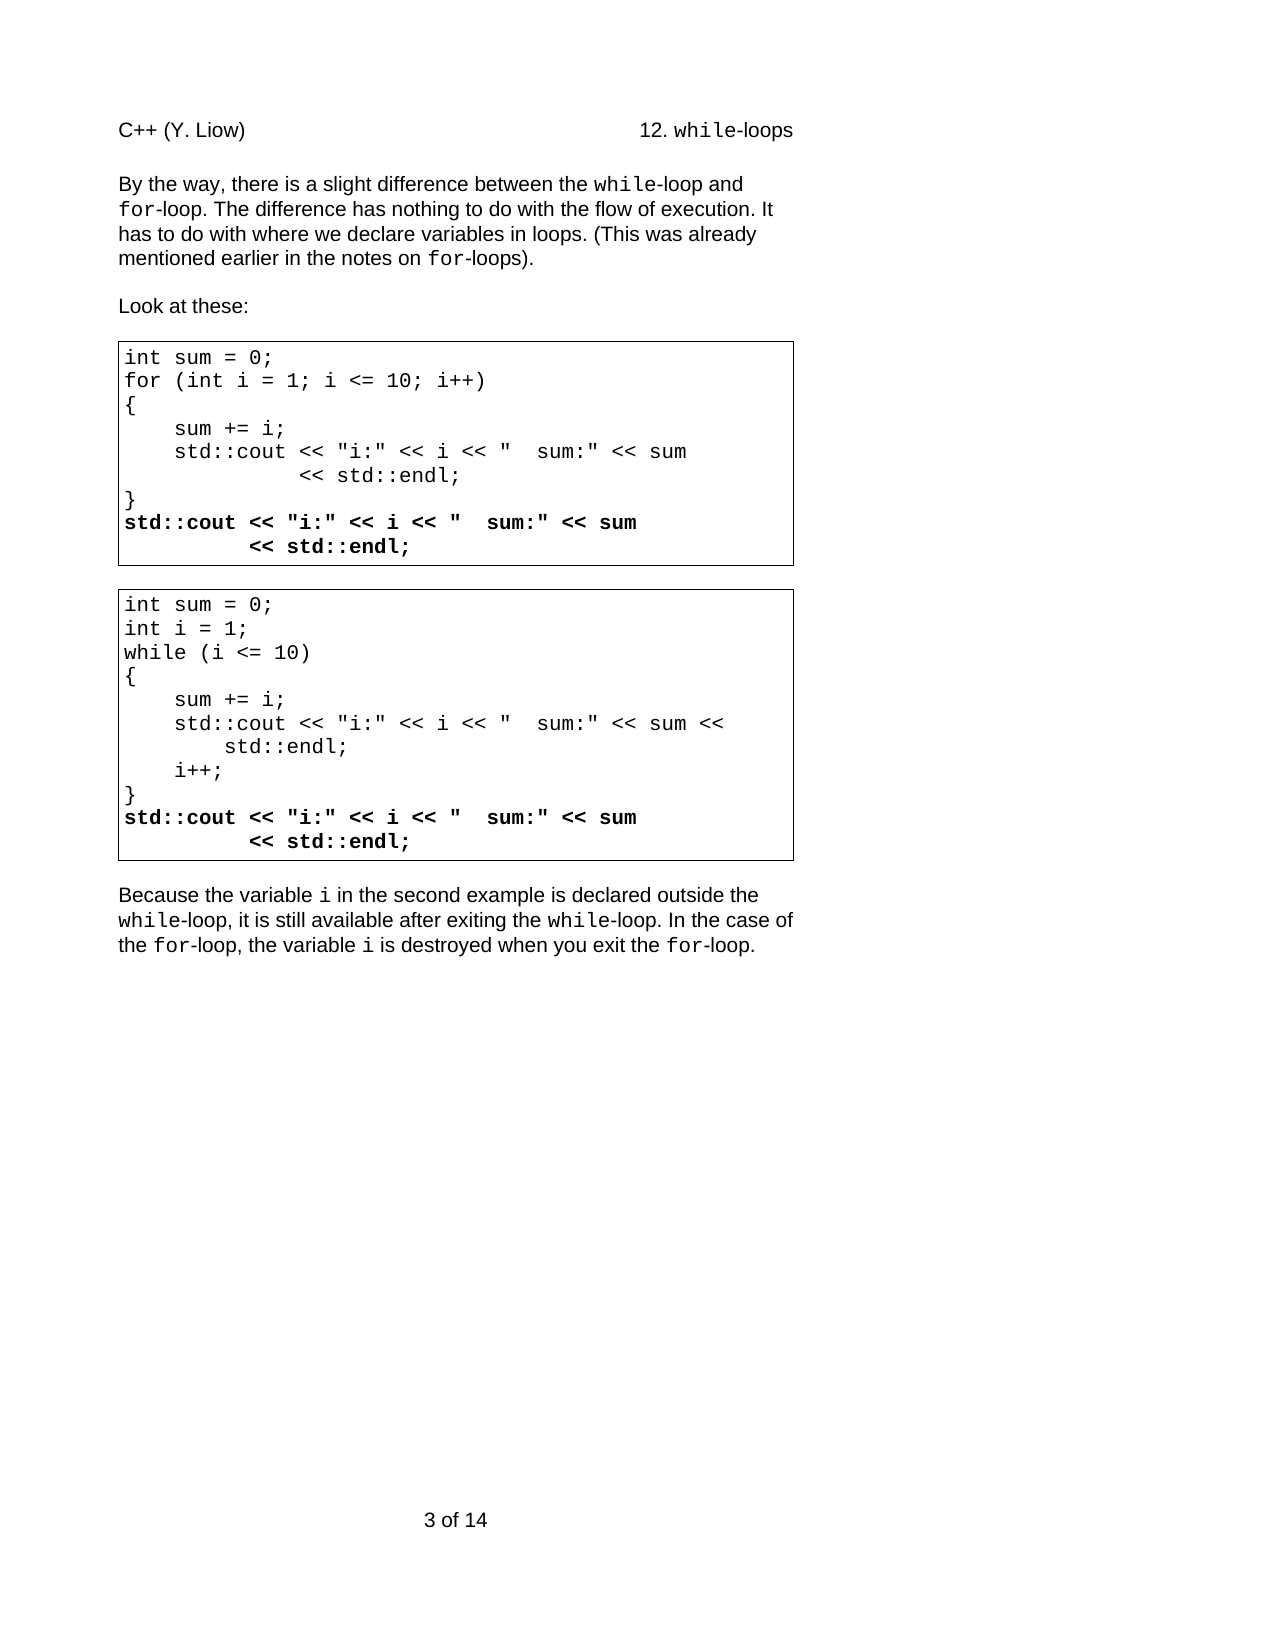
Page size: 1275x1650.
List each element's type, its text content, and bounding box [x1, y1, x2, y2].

text Because the variable i in the second example is declared outside the while-loop, it is still available after exiting the while-loop. In the case of the for-loop, the variable i is destroyed when you exit the for-loop. [118, 884, 793, 959]
text Look at these: [118, 294, 793, 318]
table_header int sum = 0; int i = 1; while (i <= 10) { sum += i; std::cout << "i:" << i << " sum:" << sum << std::endl; i++; } std::cout << "i:" << i << " sum:" << sum << std::endl; [119, 590, 793, 860]
table_header int sum = 0; for (int i = 1; i <= 10; i++) { sum += i; std::cout << "i:" << i << " sum:" << sum << std::endl; } std::cout << "i:" << i << " sum:" << sum << std::endl; [119, 342, 793, 565]
text By the way, there is a slight difference between the while-loop and for-loop. The difference has nothing to do with the flow of execution. It has to do with where we declare variables in loops. (This was already mentioned earlier in the notes on for-loops). [118, 173, 793, 271]
